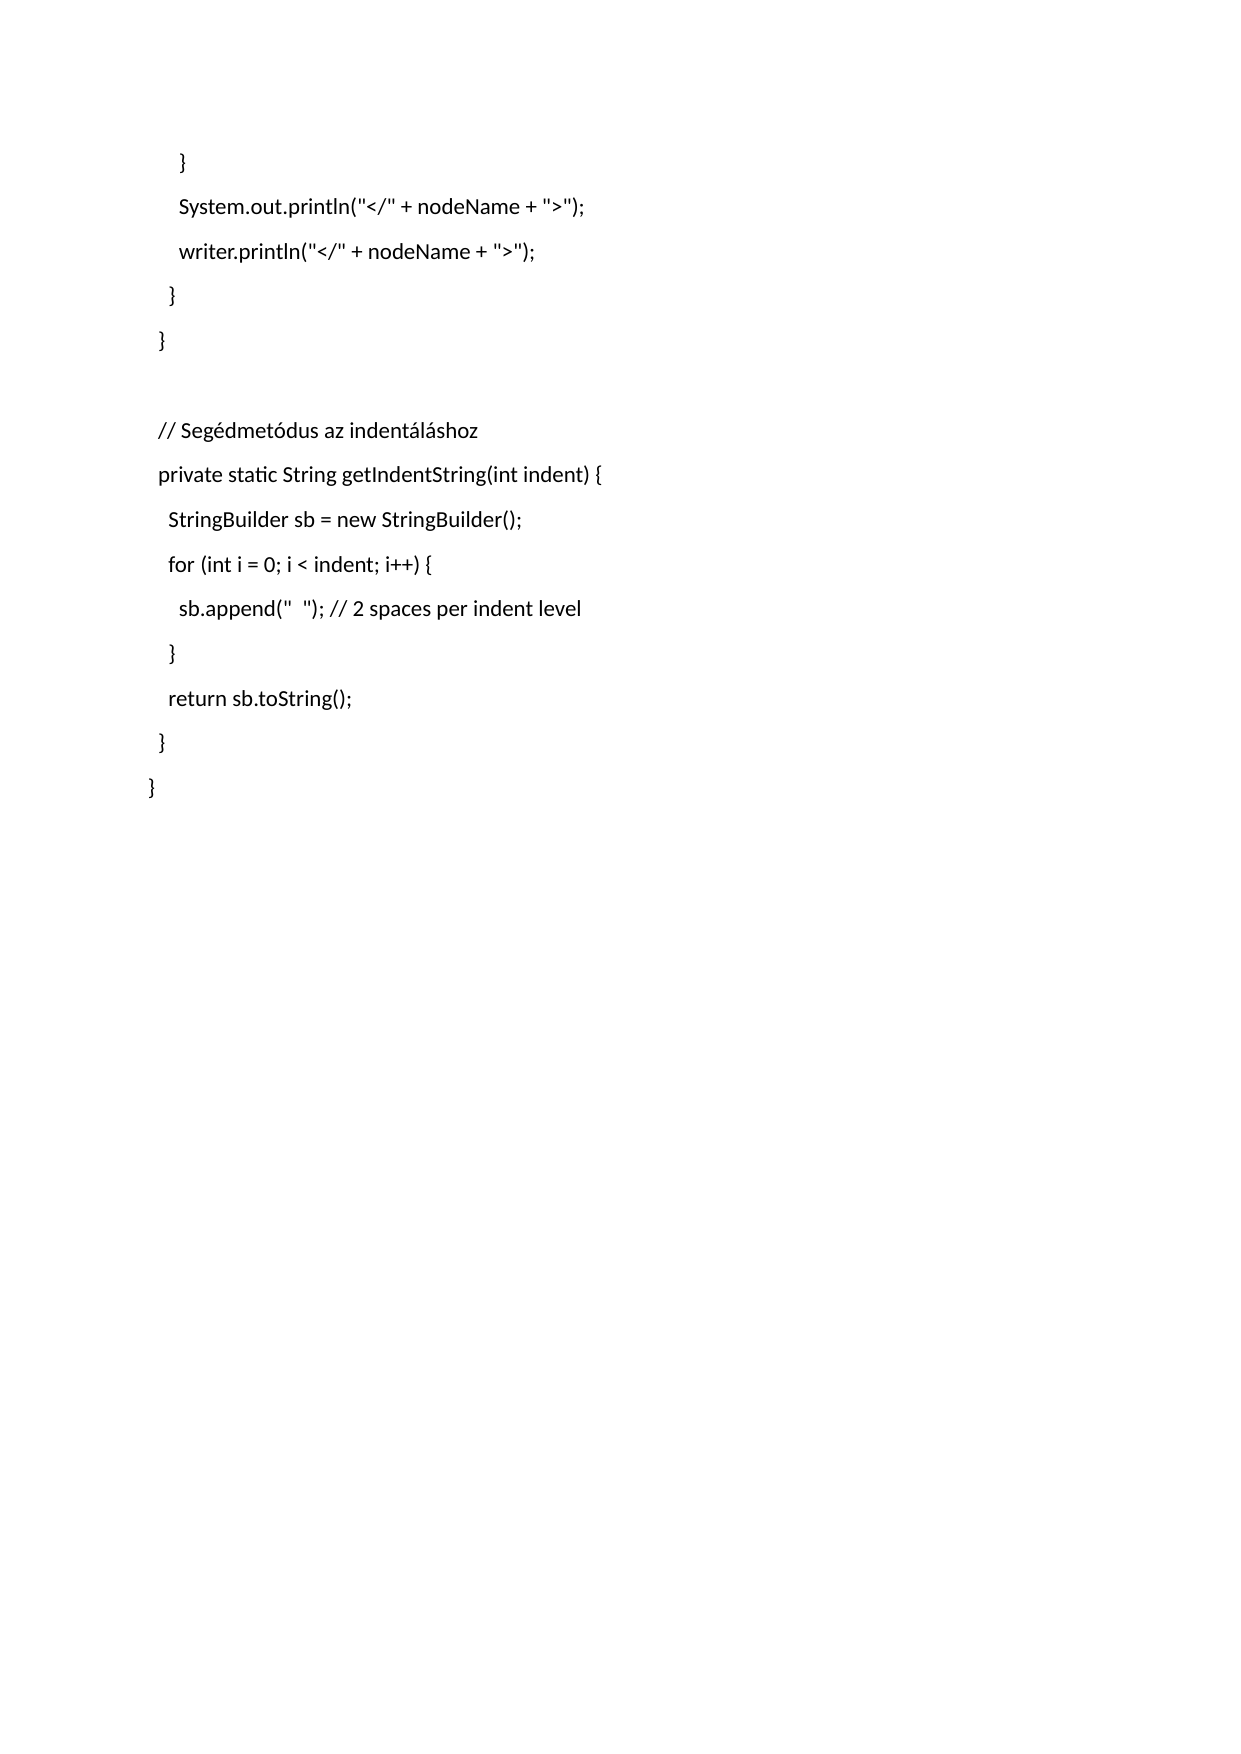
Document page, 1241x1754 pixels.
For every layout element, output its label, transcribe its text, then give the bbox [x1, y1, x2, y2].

text writer.println("</" + nodeName + ">"); [148, 237, 1093, 265]
text private static String getIndentString(int indent) { [148, 460, 1093, 488]
text } [148, 326, 1093, 354]
text } [148, 282, 1093, 310]
text for (int i = 0; i < indent; i++) { [148, 550, 1093, 578]
text sb.append(" "); // 2 spaces per indent level [148, 594, 1093, 622]
text } [148, 639, 1093, 667]
text return sb.toString(); [148, 684, 1093, 712]
text } [148, 148, 1093, 176]
text } [148, 773, 1093, 801]
text // Segédmetódus az indentáláshoz [148, 416, 1093, 444]
text } [148, 728, 1093, 757]
text StringBuilder sb = new StringBuilder(); [148, 505, 1093, 533]
text System.out.println("</" + nodeName + ">"); [148, 192, 1093, 220]
